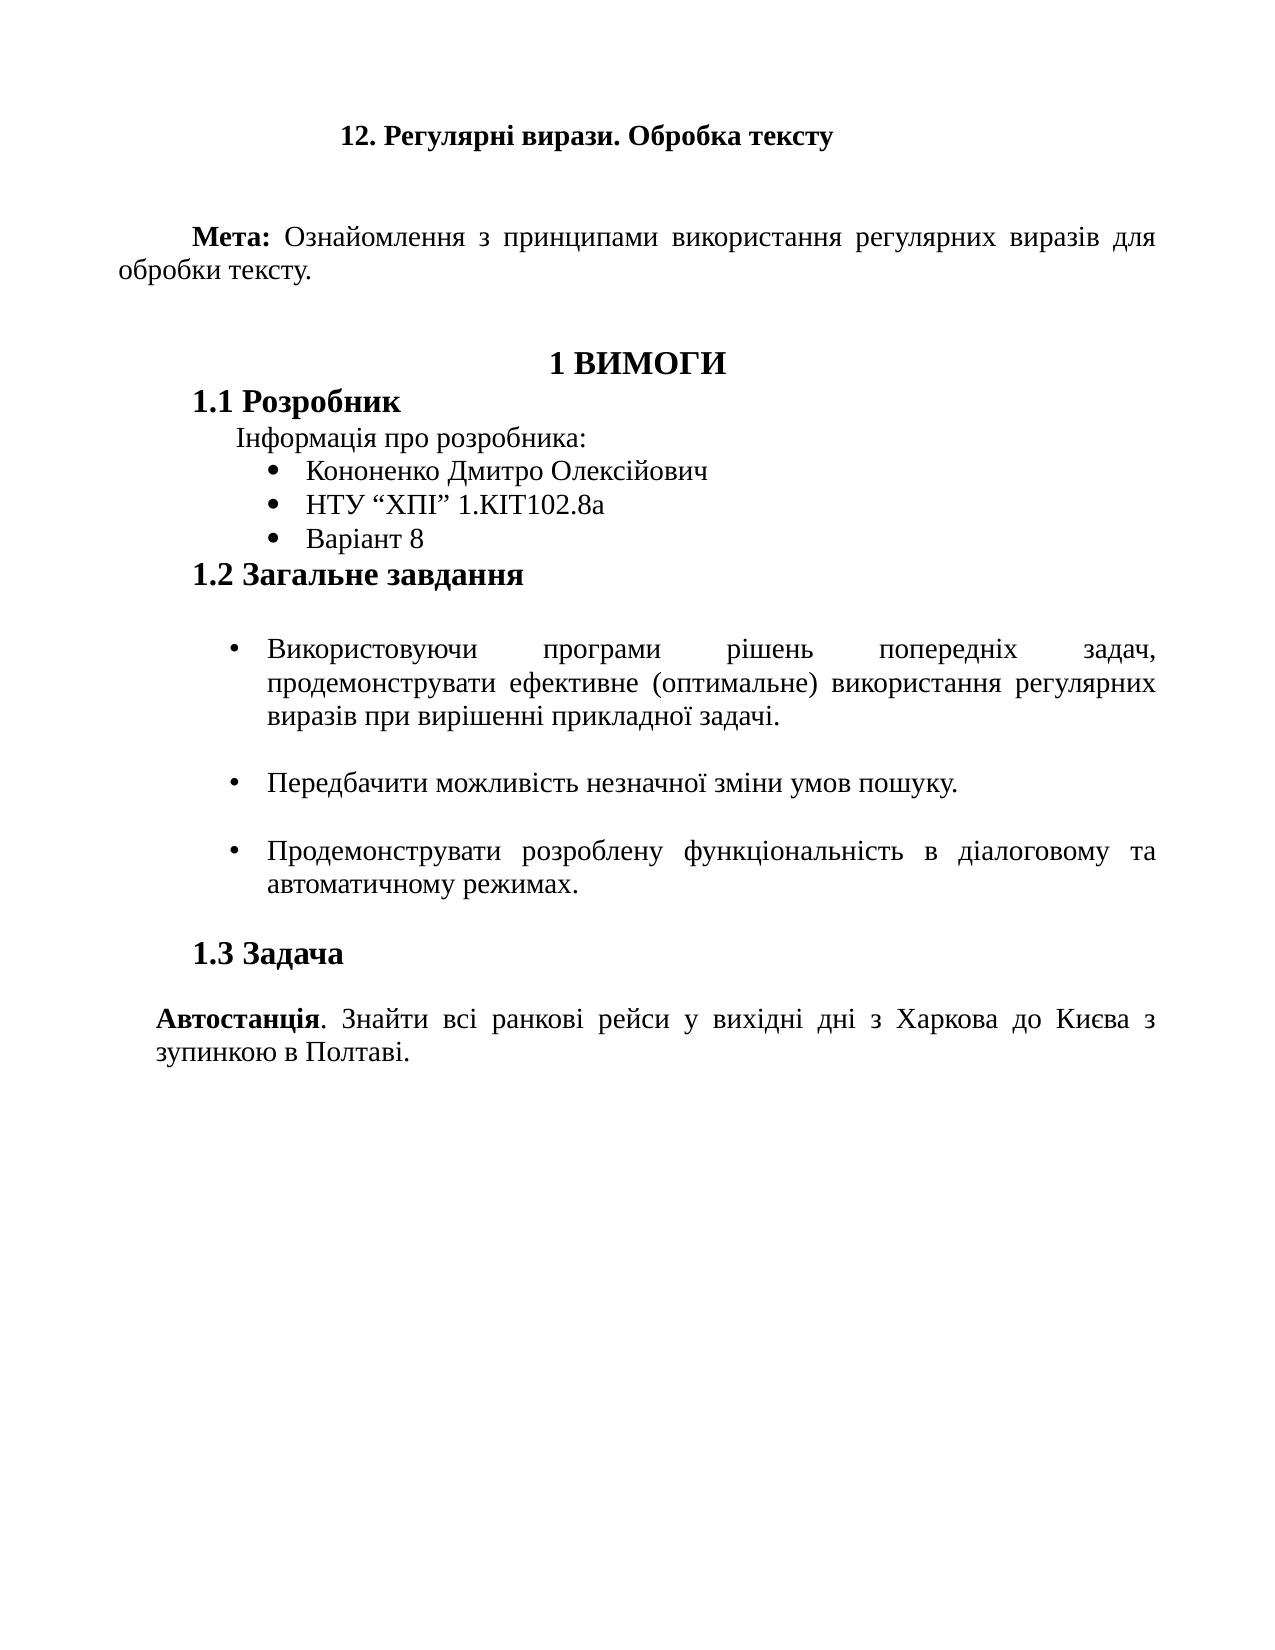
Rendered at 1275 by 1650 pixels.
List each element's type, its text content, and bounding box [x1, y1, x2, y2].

text 1.2 Загальне завдання [192, 554, 1157, 593]
list Кононенко Дмитро Олексійович [268, 453, 1157, 487]
list Варіант 8 [268, 521, 1157, 554]
text 1 ВИМОГИ [118, 343, 1157, 382]
text Автостанція. Знайти всі ранкові рейси у вихідні дні з Харкова до Києва з зупинкою в Полтаві. [156, 1001, 1157, 1068]
text Інформація про розробника: [118, 420, 1157, 453]
list Продемонструвати розроблену функціональність в діалоговому та автоматичному режимах. [229, 833, 1157, 900]
text 1.1 Розробник [118, 382, 1157, 420]
list Використовуючи програми рішень попередніх задач, продемонструвати ефективне (оптимальне) використання регулярних виразів при вирішенні прикладної задачі. [229, 631, 1157, 732]
text 12. Регулярні вирази. Обробка тексту [118, 118, 1157, 152]
text Мета: Ознайомлення з принципами використання регулярних виразів для обробки тексту. [118, 219, 1157, 286]
list НТУ “ХПІ” 1.КІТ102.8а [268, 487, 1157, 521]
text 1.3 Задача [118, 933, 1157, 972]
list Передбачити можливість незначної зміни умов пошуку. [229, 765, 1157, 799]
